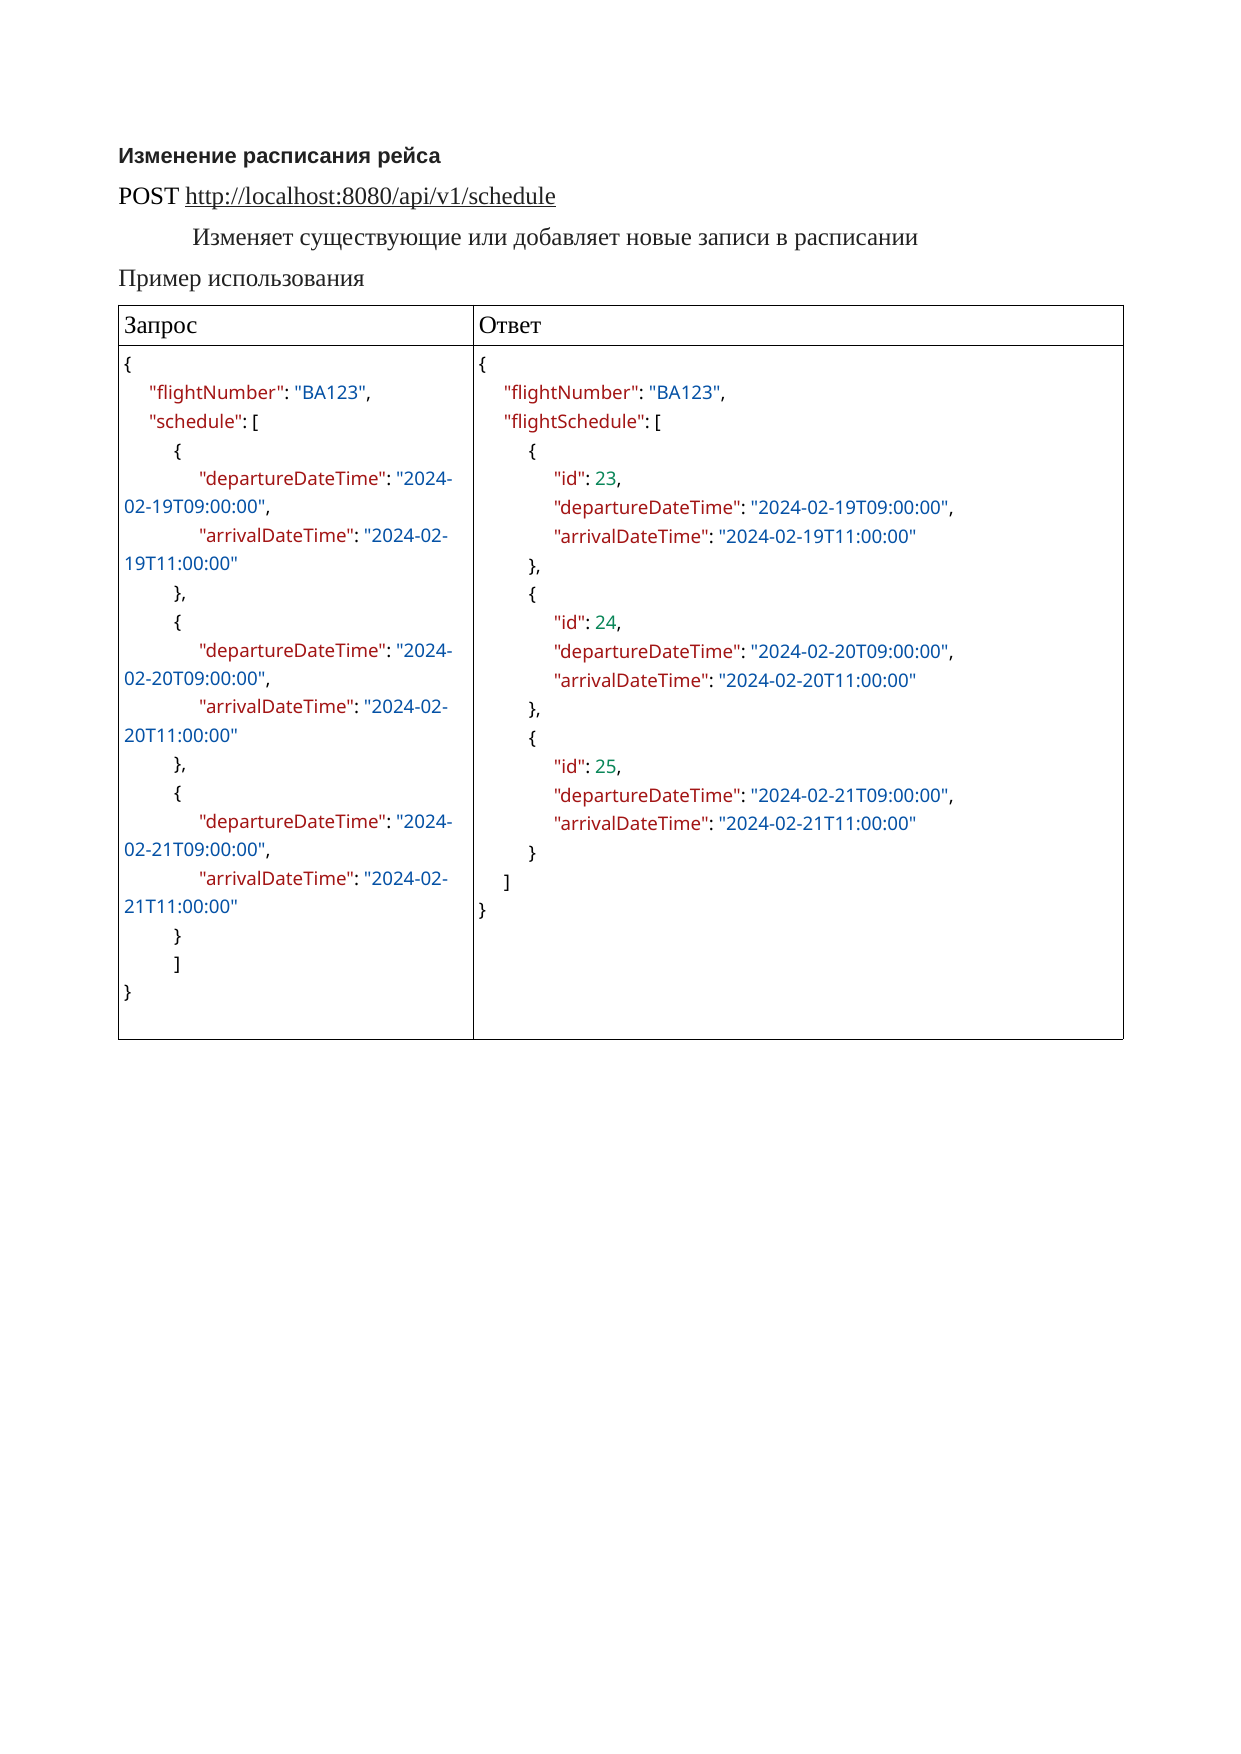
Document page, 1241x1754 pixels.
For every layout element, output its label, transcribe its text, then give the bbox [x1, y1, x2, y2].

text Пример использования [118, 263, 1122, 292]
text Изменяет существующие или добавляет новые записи в расписании [118, 222, 1122, 251]
table_header Ответ [474, 306, 1123, 345]
subtitle Изменение расписания рейса [118, 143, 1122, 168]
table_cell { "flightNumber": "BA123", "flightSchedule": [ { "id": 23, "departureDateTime": "2024-02-19T09:00:00", "arrivalDateTime": "2024-02-19T11:00:00" }, { "id": 24, "departureDateTime": "2024-02-20T09:00:00", "arrivalDateTime": "2024-02-20T11:00:00" }, { "id": 25, "departureDateTime": "2024-02-21T09:00:00", "arrivalDateTime": "2024-02-21T11:00:00" } ] } [474, 346, 1123, 1039]
table_cell { "flightNumber": "BA123", "schedule": [ { "departureDateTime": "2024-02-19T09:00:00", "arrivalDateTime": "2024-02-19T11:00:00" }, { "departureDateTime": "2024-02-20T09:00:00", "arrivalDateTime": "2024-02-20T11:00:00" }, { "departureDateTime": "2024-02-21T09:00:00", "arrivalDateTime": "2024-02-21T11:00:00" } ] } [119, 346, 473, 1039]
text POST http://localhost:8080/api/v1/schedule [118, 181, 1122, 209]
table_header Запрос [119, 306, 473, 345]
